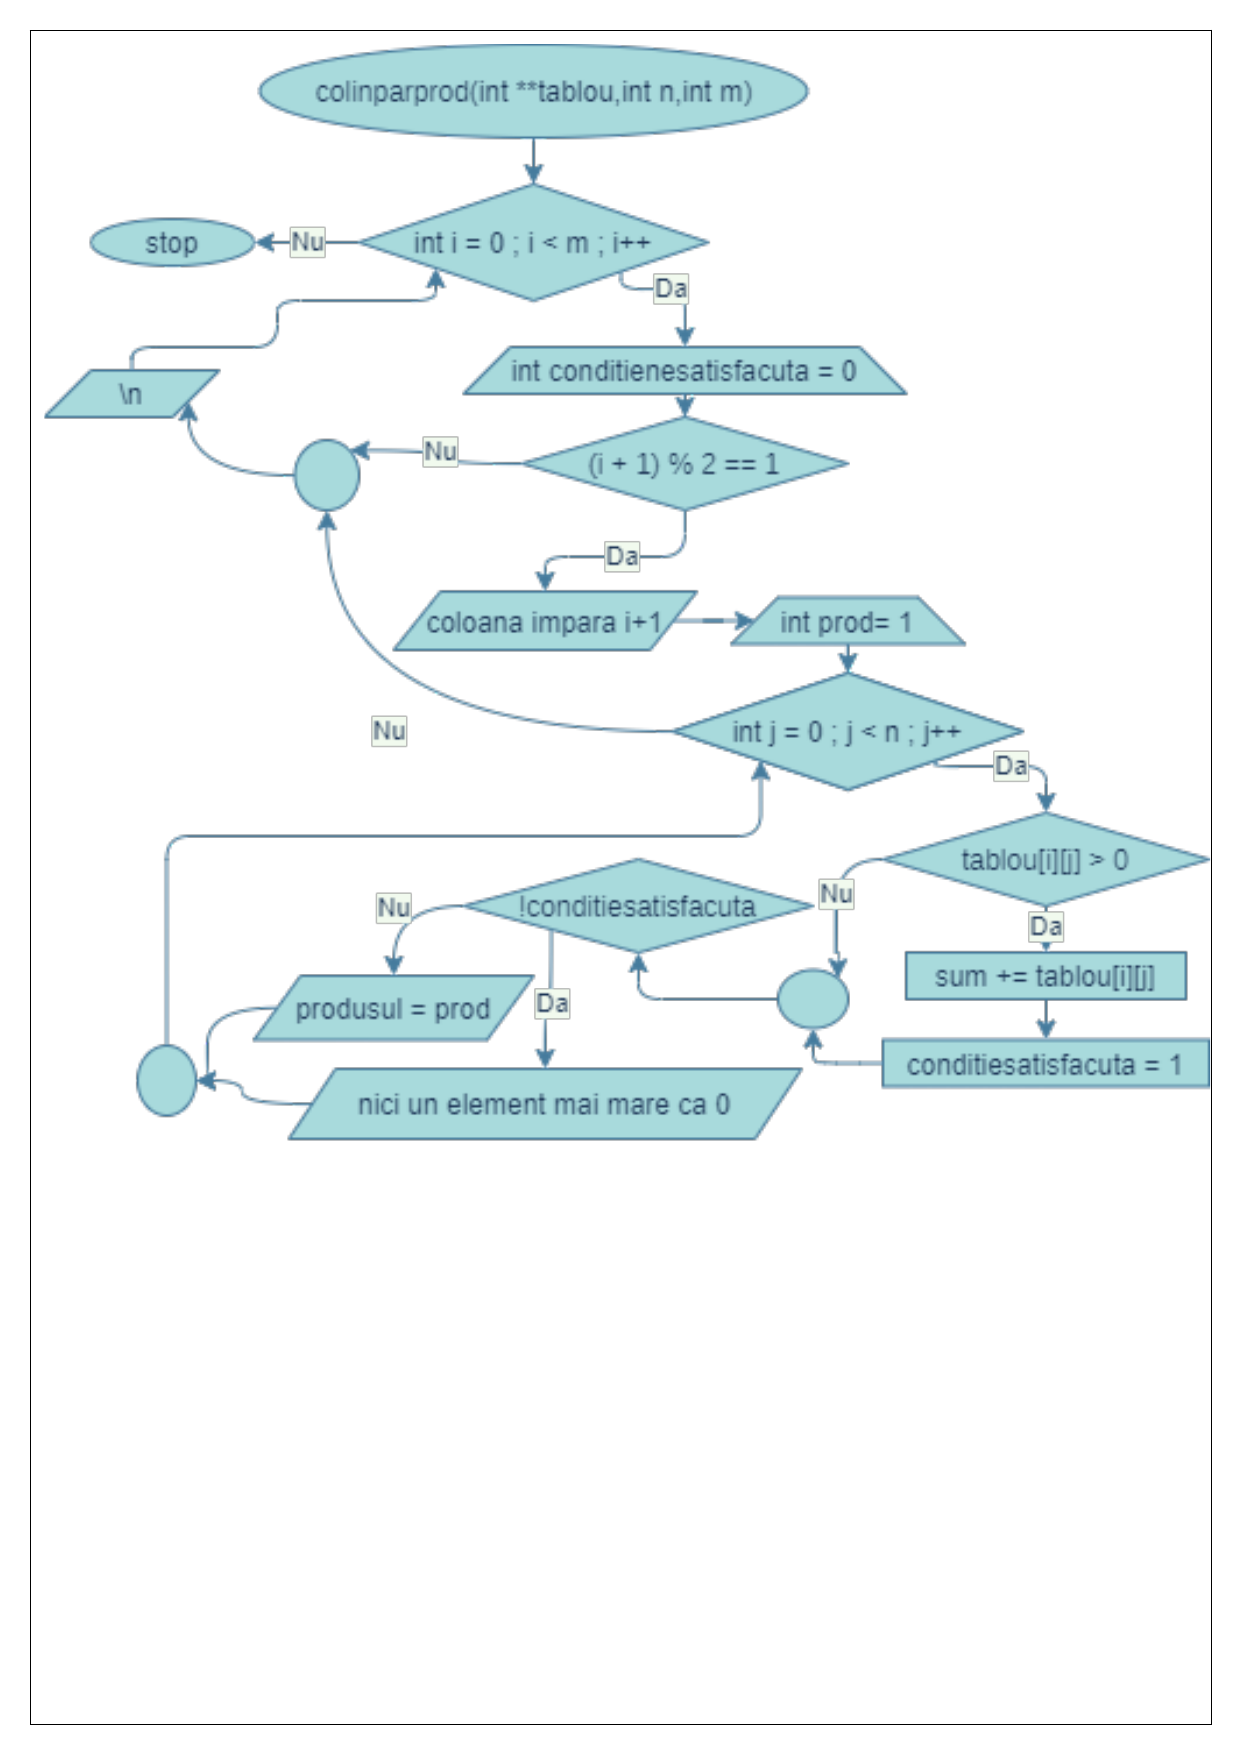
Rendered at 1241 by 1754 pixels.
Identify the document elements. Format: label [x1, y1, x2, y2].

picture [44, 44, 1210, 1143]
